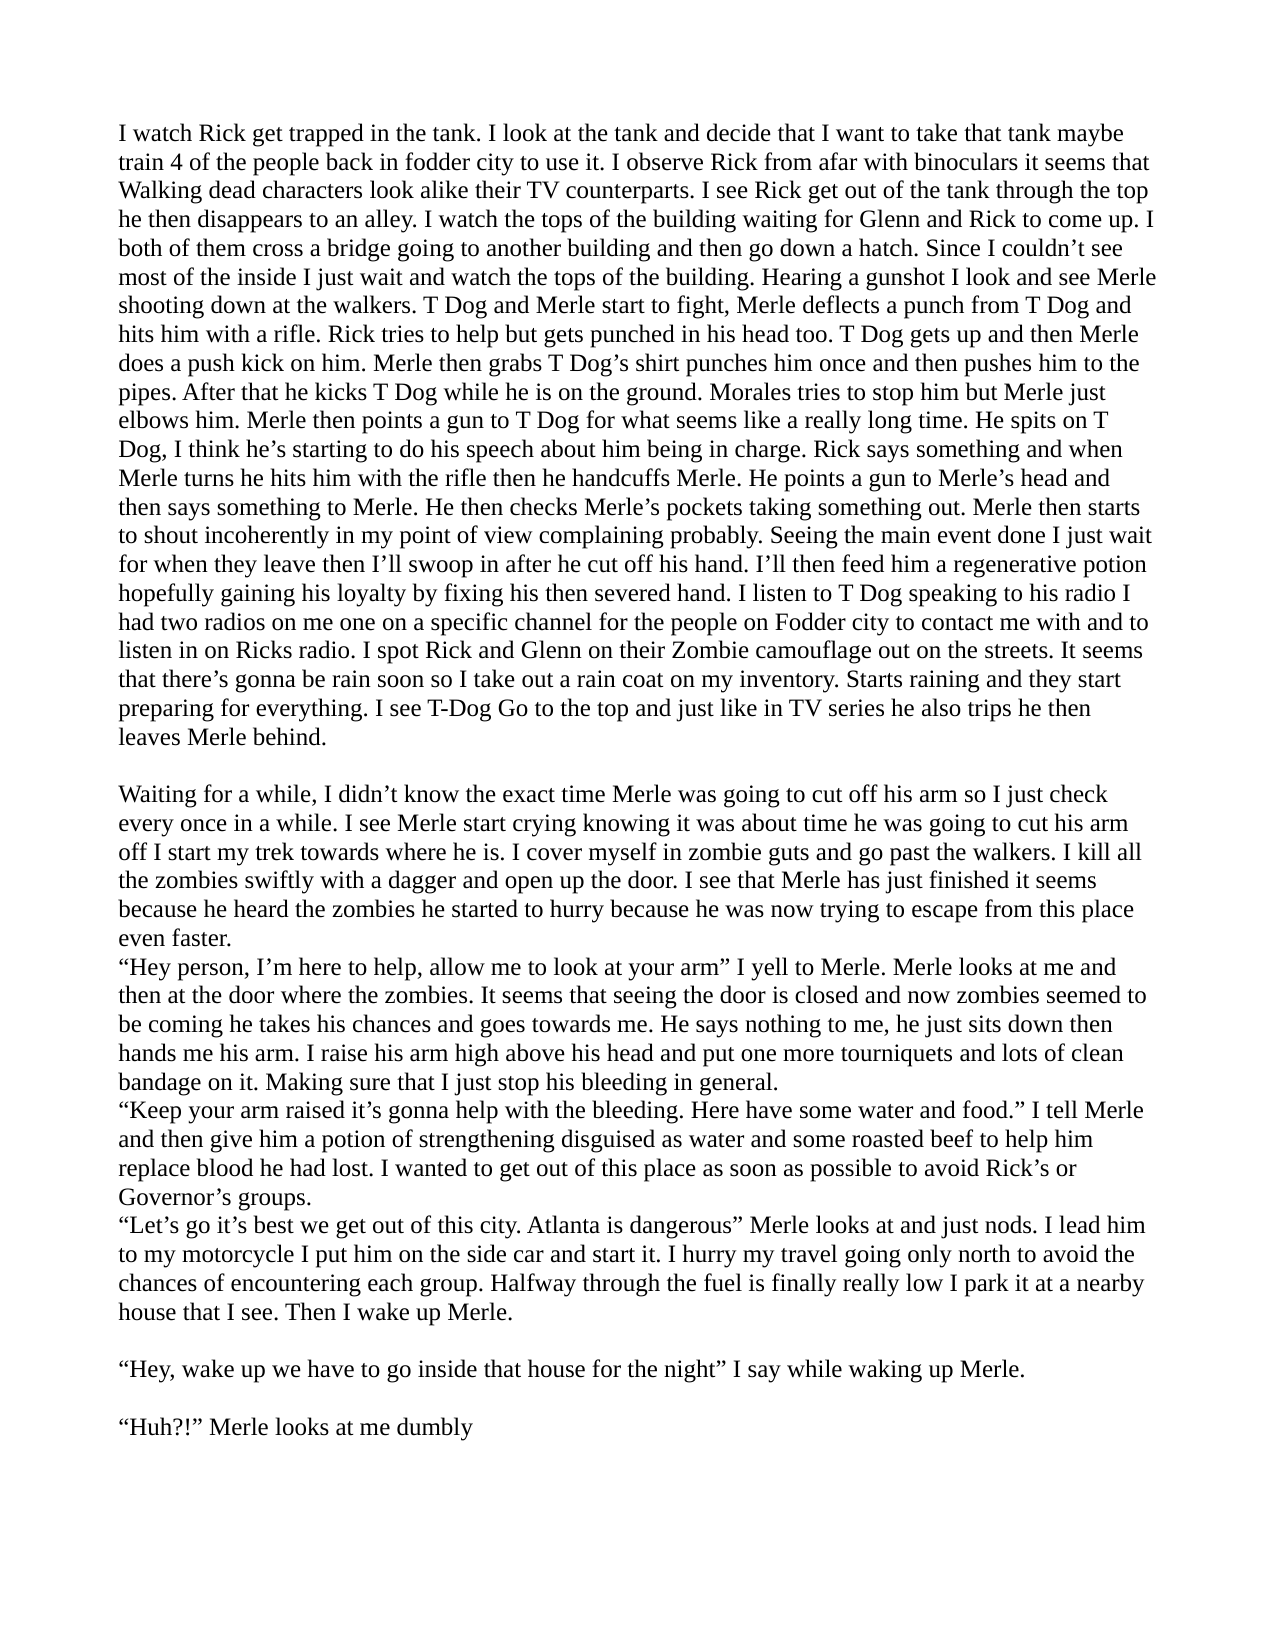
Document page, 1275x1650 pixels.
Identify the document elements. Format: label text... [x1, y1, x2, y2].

text “Let’s go it’s best we get out of this city. Atlanta is dangerous” Merle looks at and just nods. I lead him to my motorcycle I put him on the side car and start it. I hurry my travel going only north to avoid the chances of encountering each group. Halfway through the fuel is finally really low I park it at a nearby house that I see. Then I wake up Merle. [118, 1211, 1157, 1326]
text “Keep your arm raised it’s gonna help with the bleeding. Here have some water and food.” I tell Merle and then give him a potion of strengthening disguised as water and some roasted beef to help him replace blood he had lost. I wanted to get out of this place as soon as possible to avoid Rick’s or Governor’s groups. [118, 1096, 1157, 1211]
text Waiting for a while, I didn’t know the exact time Merle was going to cut off his arm so I just check every once in a while. I see Merle start crying knowing it was about time he was going to cut his arm off I start my trek towards where he is. I cover myself in zombie guts and go past the walkers. I kill all the zombies swiftly with a dagger and open up the door. I see that Merle has just finished it seems because he heard the zombies he started to hurry because he was now trying to escape from this place even faster. [118, 779, 1157, 952]
text I watch Rick get trapped in the tank. I look at the tank and decide that I want to take that tank maybe train 4 of the people back in fodder city to use it. I observe Rick from afar with binoculars it seems that Walking dead characters look alike their TV counterparts. I see Rick get out of the tank through the top he then disappears to an alley. I watch the tops of the building waiting for Glenn and Rick to come up. I both of them cross a bridge going to another building and then go down a hatch. Since I couldn’t see most of the inside I just wait and watch the tops of the building. Hearing a gunshot I look and see Merle shooting down at the walkers. T Dog and Merle start to fight, Merle deflects a punch from T Dog and hits him with a rifle. Rick tries to help but gets punched in his head too. T Dog gets up and then Merle does a push kick on him. Merle then grabs T Dog’s shirt punches him once and then pushes him to the pipes. After that he kicks T Dog while he is on the ground. Morales tries to stop him but Merle just elbows him. Merle then points a gun to T Dog for what seems like a really long time. He spits on T Dog, I think he’s starting to do his speech about him being in charge. Rick says something and when Merle turns he hits him with the rifle then he handcuffs Merle. He points a gun to Merle’s head and then says something to Merle. He then checks Merle’s pockets taking something out. Merle then starts to shout incoherently in my point of view complaining probably. Seeing the main event done I just wait for when they leave then I’ll swoop in after he cut off his hand. I’ll then feed him a regenerative potion hopefully gaining his loyalty by fixing his then severed hand. I listen to T Dog speaking to his radio I had two radios on me one on a specific channel for the people on Fodder city to contact me with and to listen in on Ricks radio. I spot Rick and Glenn on their Zombie camouflage out on the streets. It seems that there’s gonna be rain soon so I take out a rain coat on my inventory. Starts raining and they start preparing for everything. I see T-Dog Go to the top and just like in TV series he also trips he then leaves Merle behind. [118, 118, 1157, 751]
text “Huh?!” Merle looks at me dumbly [118, 1412, 1157, 1441]
text “Hey person, I’m here to help, allow me to look at your arm” I yell to Merle. Merle looks at me and then at the door where the zombies. It seems that seeing the door is closed and now zombies seemed to be coming he takes his chances and goes towards me. He says nothing to me, he just sits down then hands me his arm. I raise his arm high above his head and put one more tourniquets and lots of clean bandage on it. Making sure that I just stop his bleeding in general. [118, 952, 1157, 1096]
text “Hey, wake up we have to go inside that house for the night” I say while waking up Merle. [118, 1354, 1157, 1383]
